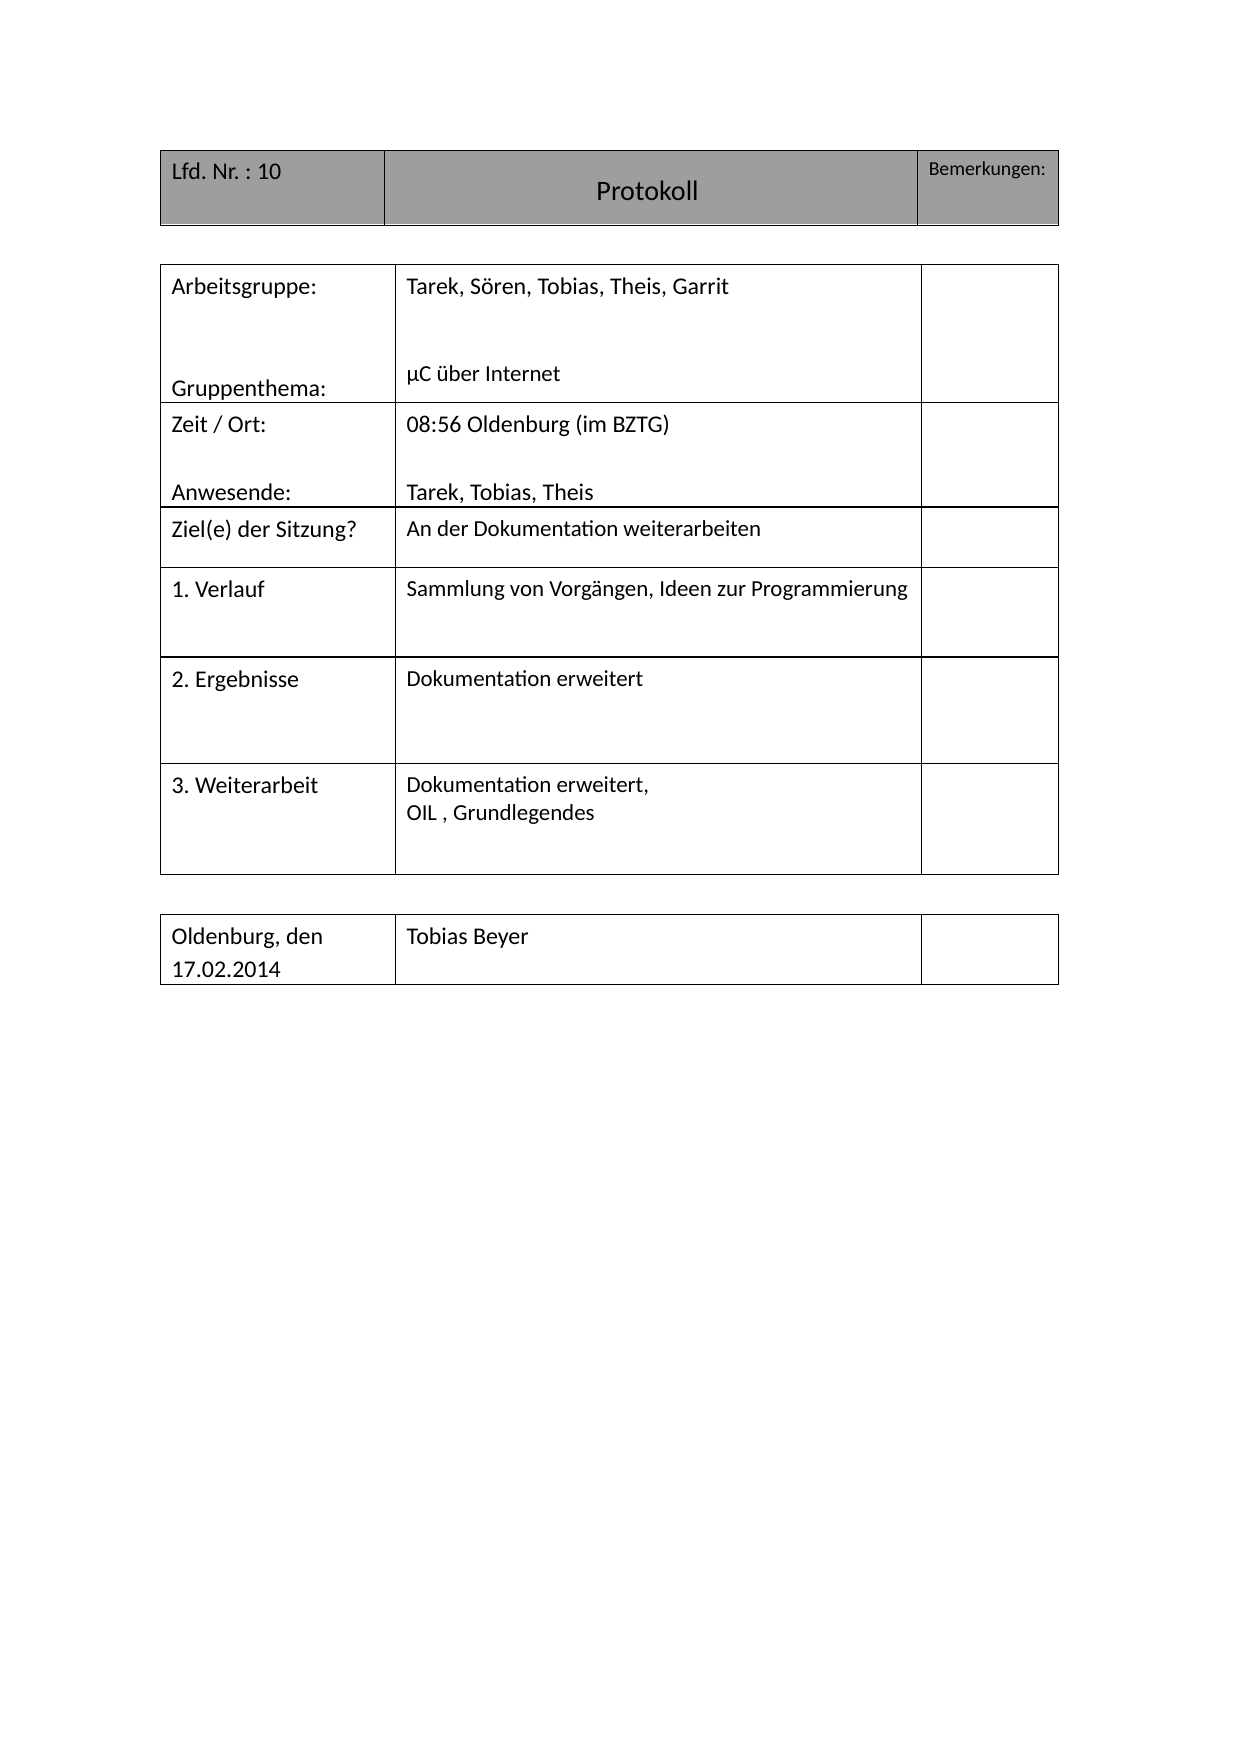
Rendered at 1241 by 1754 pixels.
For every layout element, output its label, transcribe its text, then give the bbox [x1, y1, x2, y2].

table_cell Sammlung von Vorgängen, Ideen zur Programmierung [396, 568, 921, 656]
table_cell Ziel(e) der Sitzung? [161, 508, 395, 567]
table_cell [922, 568, 1058, 656]
table_header Oldenburg, den 17.02.2014 [161, 915, 395, 984]
table_cell Zeit / Ort: Anwesende: [161, 403, 395, 506]
table_header Tarek, Sören, Tobias, Theis, Garrit µC über Internet [396, 265, 921, 402]
table_header Arbeitsgruppe: Gruppenthema: [161, 265, 395, 402]
table_cell 1. Verlauf [161, 568, 395, 656]
table_cell 3. Weiterarbeit [161, 764, 395, 874]
table_cell Dokumentation erweitert [396, 658, 921, 763]
table_cell Dokumentation erweitert, OIL , Grundlegendes [396, 764, 921, 874]
table_header Tobias Beyer [396, 915, 921, 984]
table_cell [922, 764, 1058, 874]
table_cell [922, 403, 1058, 506]
table_cell [922, 508, 1058, 567]
table_cell An der Dokumentation weiterarbeiten [396, 508, 921, 567]
table_header [922, 915, 1058, 984]
table_header Lfd. Nr. : 10 [161, 151, 384, 224]
table_header Protokoll [385, 151, 917, 224]
table_cell 2. Ergebnisse [161, 658, 395, 763]
table_cell 08:56 Oldenburg (im BZTG) Tarek, Tobias, Theis [396, 403, 921, 506]
table_header Bemerkungen: [918, 151, 1058, 224]
table_cell [922, 658, 1058, 763]
table_header [922, 265, 1058, 402]
